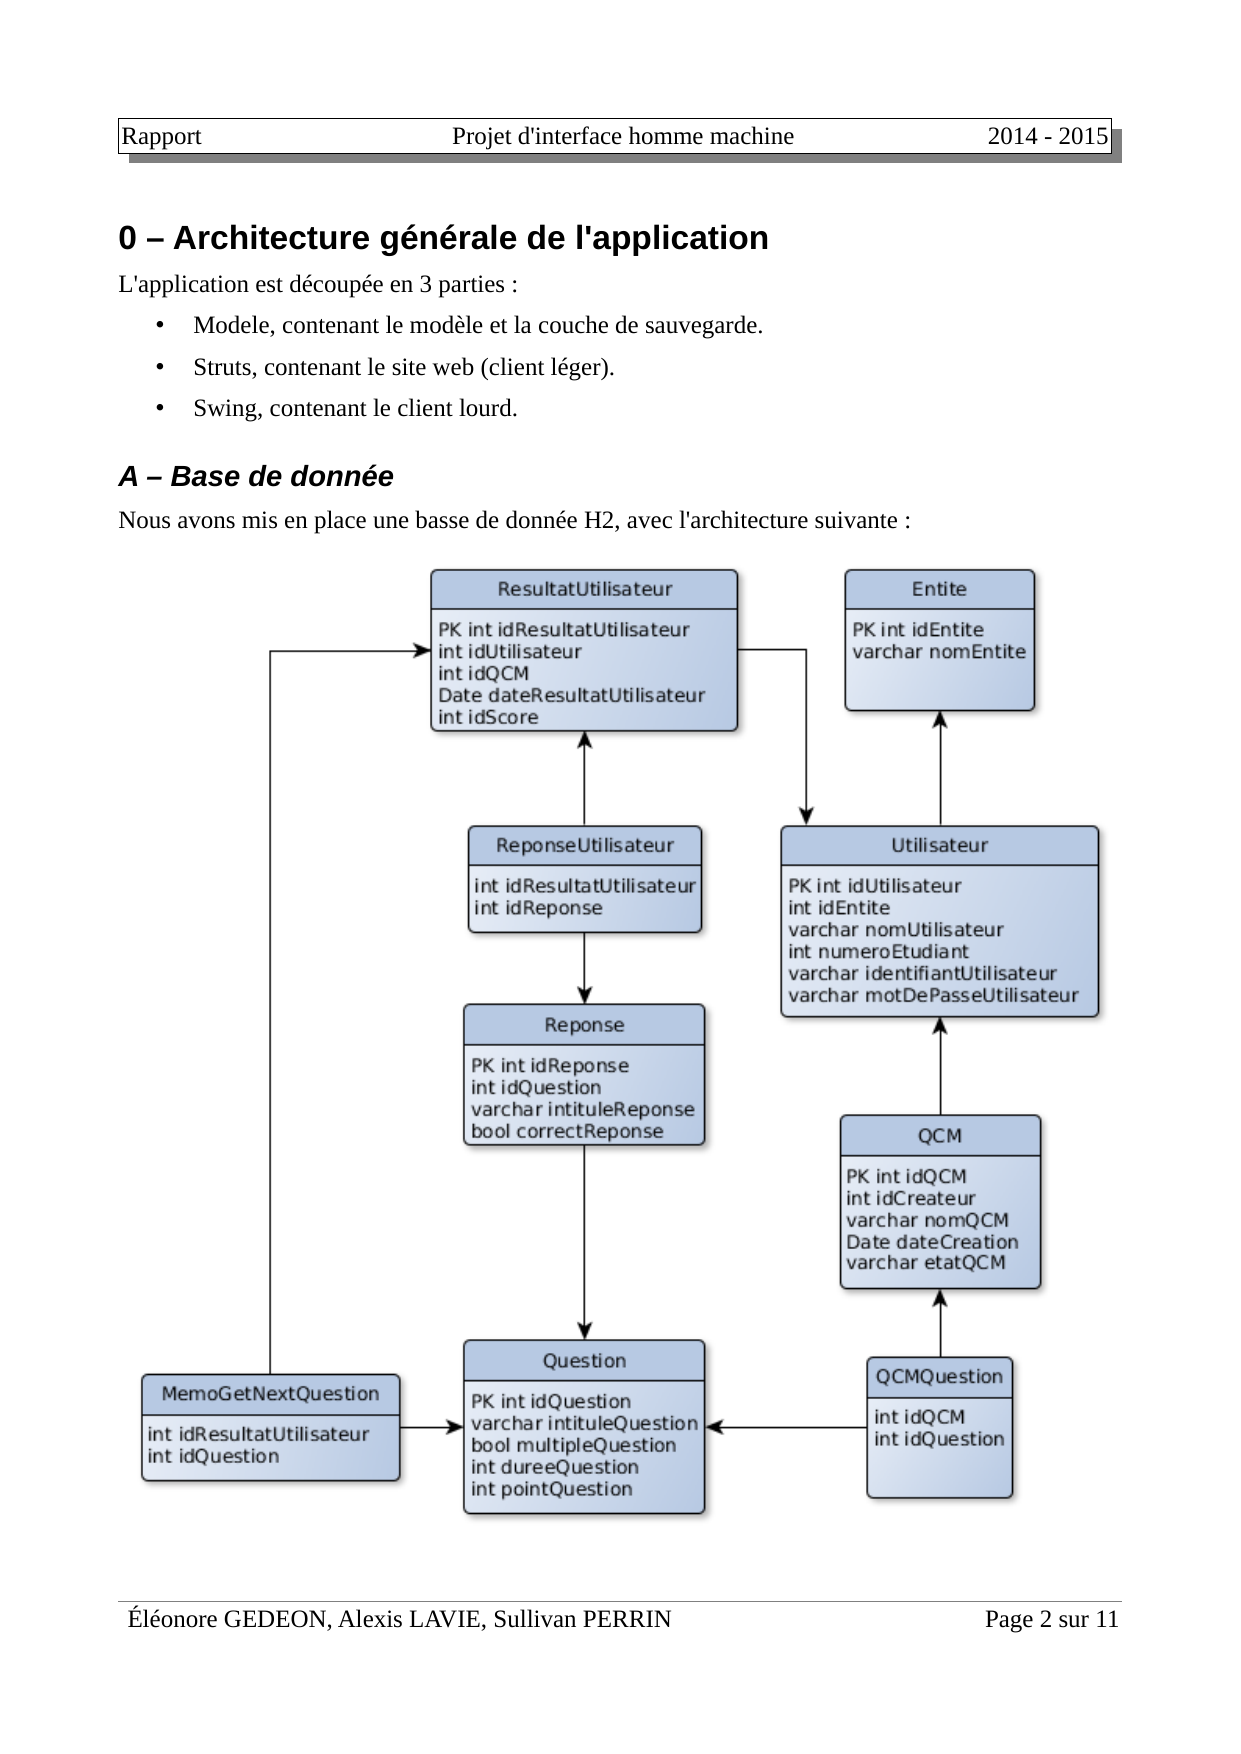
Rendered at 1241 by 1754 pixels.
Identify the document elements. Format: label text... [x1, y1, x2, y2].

subtitle 0 – Architecture générale de l'application [118, 218, 1122, 257]
text Nous avons mis en place une basse de donnée H2, avec l'architecture suivante : [118, 505, 1122, 534]
picture [118, 546, 1123, 1538]
list Struts, contenant le site web (client léger). [156, 352, 1122, 380]
text L'application est découpée en 3 parties : [118, 269, 1122, 298]
list Modele, contenant le modèle et la couche de sauvegarde. [156, 310, 1122, 339]
list Swing, contenant le client lourd. [156, 393, 1122, 422]
subtitle A – Base de donnée [118, 459, 1122, 493]
